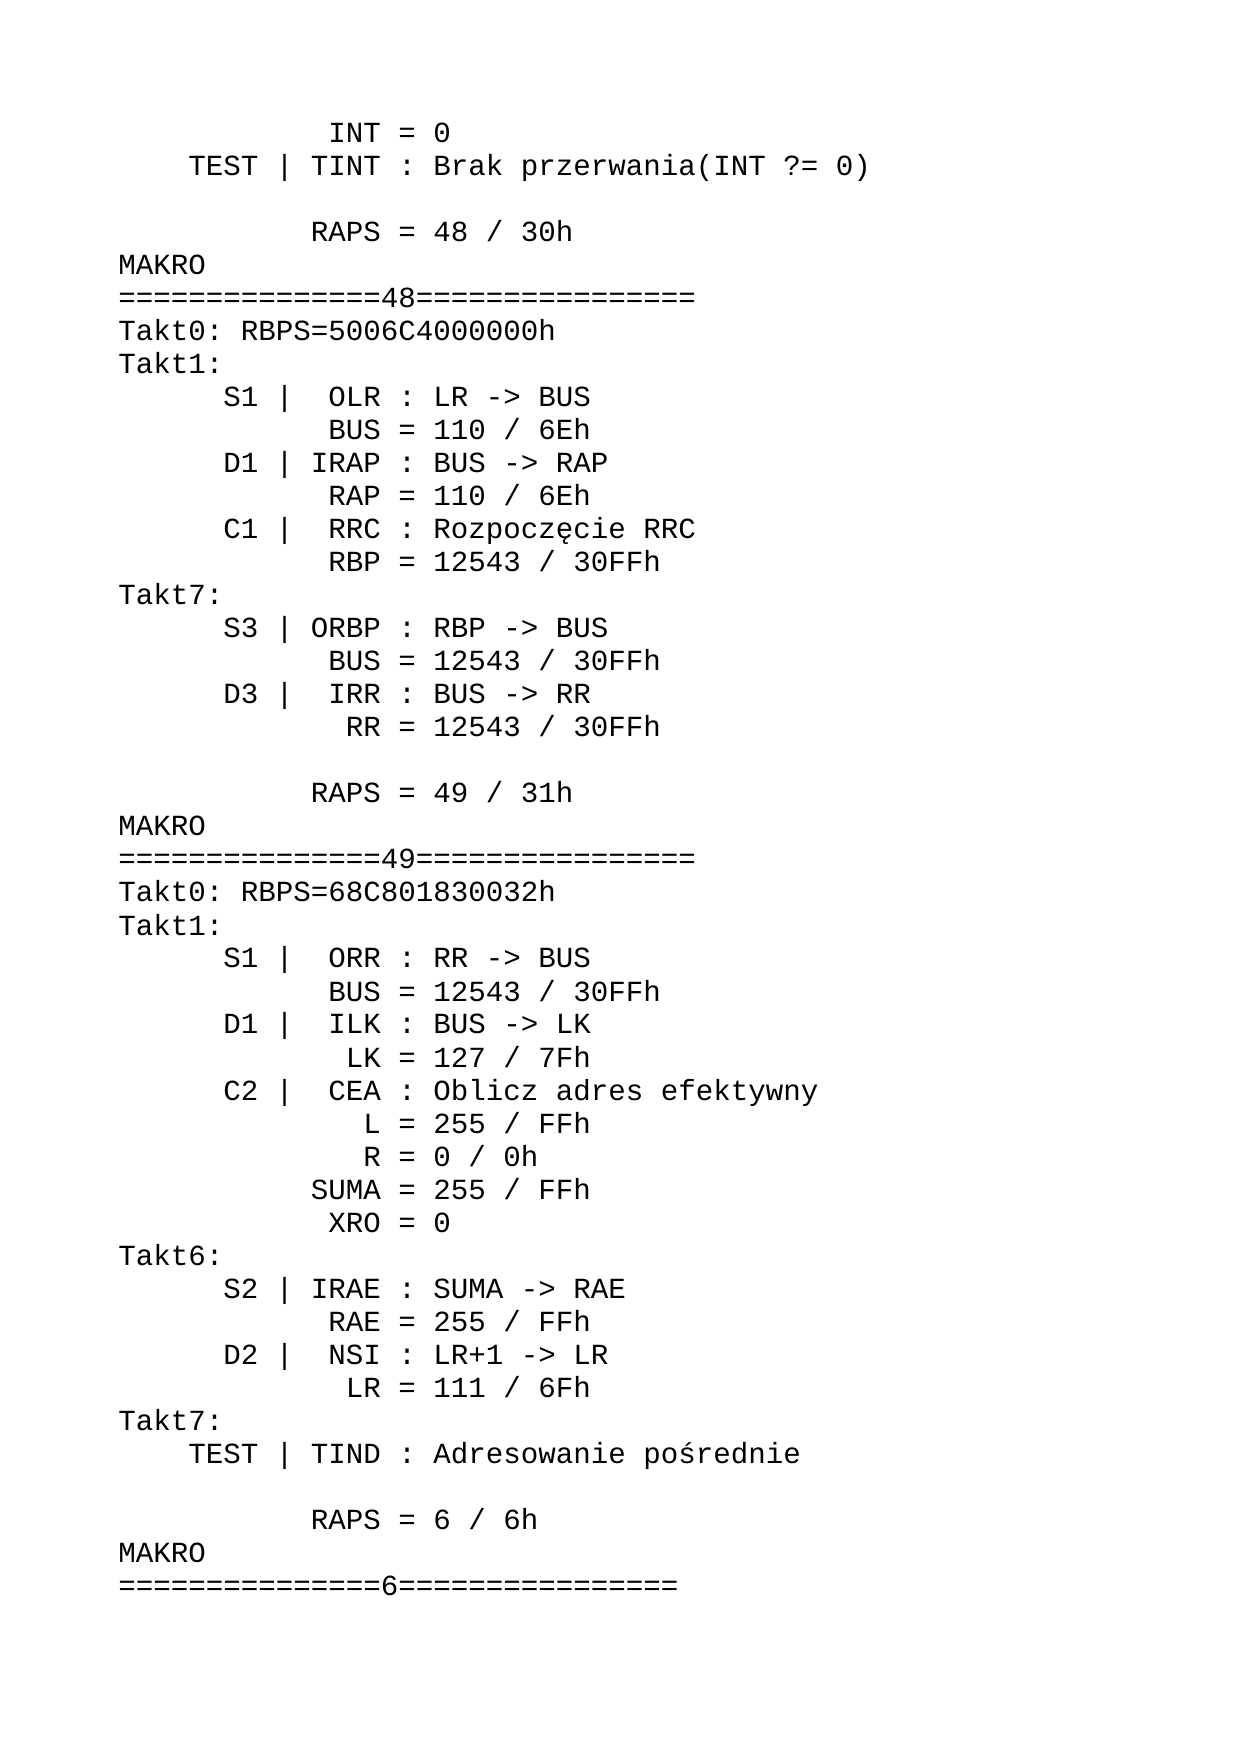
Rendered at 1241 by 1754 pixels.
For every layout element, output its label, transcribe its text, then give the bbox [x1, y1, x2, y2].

text LR = 111 / 6Fh [118, 1373, 1122, 1406]
text Takt7: [118, 1406, 1122, 1439]
text RR = 12543 / 30FFh [118, 712, 1122, 746]
text ===============48================ [118, 283, 1122, 316]
text D3 | IRR : BUS -> RR [118, 679, 1122, 712]
text RAPS = 48 / 30h [118, 217, 1122, 250]
text D2 | NSI : LR+1 -> LR [118, 1340, 1122, 1373]
text SUMA = 255 / FFh [118, 1175, 1122, 1208]
text R = 0 / 0h [118, 1142, 1122, 1175]
text Takt1: [118, 911, 1122, 944]
text Takt6: [118, 1241, 1122, 1274]
text XRO = 0 [118, 1208, 1122, 1241]
text C1 | RRC : Rozpoczęcie RRC [118, 514, 1122, 547]
text ===============6================ [118, 1571, 1122, 1604]
text RAE = 255 / FFh [118, 1307, 1122, 1340]
text BUS = 12543 / 30FFh [118, 977, 1122, 1010]
text Takt1: [118, 349, 1122, 382]
text RAPS = 6 / 6h [118, 1505, 1122, 1538]
text MAKRO [118, 812, 1122, 844]
text INT = 0 [118, 118, 1122, 151]
text RAPS = 49 / 31h [118, 778, 1122, 812]
text S2 | IRAE : SUMA -> RAE [118, 1274, 1122, 1307]
text D1 | IRAP : BUS -> RAP [118, 448, 1122, 481]
text S3 | ORBP : RBP -> BUS [118, 613, 1122, 646]
text S1 | ORR : RR -> BUS [118, 944, 1122, 977]
text D1 | ILK : BUS -> LK [118, 1010, 1122, 1043]
text RBP = 12543 / 30FFh [118, 547, 1122, 580]
text TEST | TIND : Adresowanie pośrednie [118, 1439, 1122, 1472]
text Takt0: RBPS=68C801830032h [118, 878, 1122, 911]
text BUS = 110 / 6Eh [118, 415, 1122, 448]
text BUS = 12543 / 30FFh [118, 646, 1122, 679]
text MAKRO [118, 250, 1122, 283]
text C2 | CEA : Oblicz adres efektywny [118, 1076, 1122, 1109]
text Takt7: [118, 580, 1122, 613]
text ===============49================ [118, 844, 1122, 878]
text MAKRO [118, 1538, 1122, 1571]
text L = 255 / FFh [118, 1109, 1122, 1142]
text Takt0: RBPS=5006C4000000h [118, 316, 1122, 349]
text TEST | TINT : Brak przerwania(INT ?= 0) [118, 151, 1122, 184]
text RAP = 110 / 6Eh [118, 481, 1122, 514]
text S1 | OLR : LR -> BUS [118, 382, 1122, 415]
text LK = 127 / 7Fh [118, 1043, 1122, 1076]
